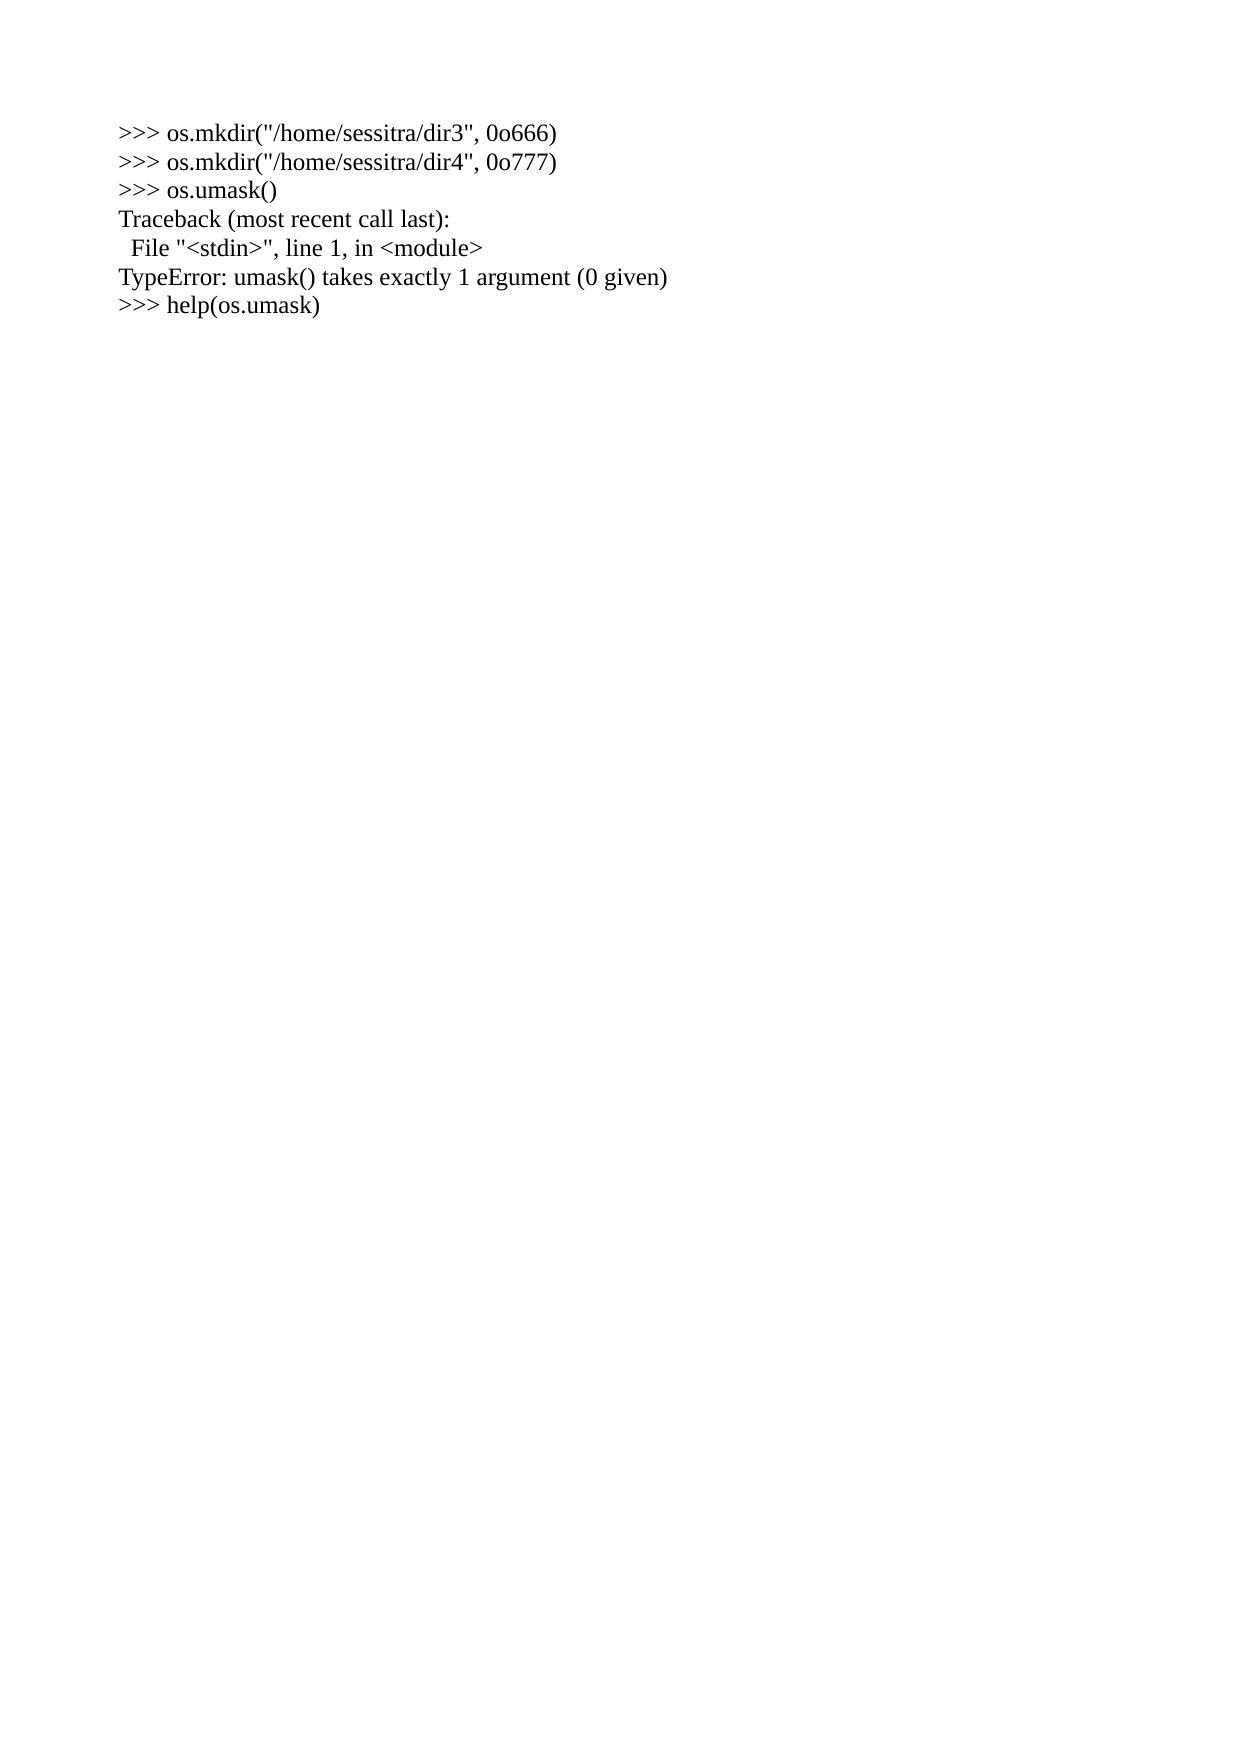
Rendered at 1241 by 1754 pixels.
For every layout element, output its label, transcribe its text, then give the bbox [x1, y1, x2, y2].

text >>> os.umask() [118, 176, 1122, 204]
text Traceback (most recent call last): [118, 204, 1122, 233]
text File "<stdin>", line 1, in <module> [118, 233, 1122, 262]
text >>> os.mkdir("/home/sessitra/dir3", 0o666) [118, 118, 1122, 147]
text >>> help(os.umask) [118, 291, 1122, 319]
text TypeError: umask() takes exactly 1 argument (0 given) [118, 262, 1122, 291]
text >>> os.mkdir("/home/sessitra/dir4", 0o777) [118, 147, 1122, 176]
